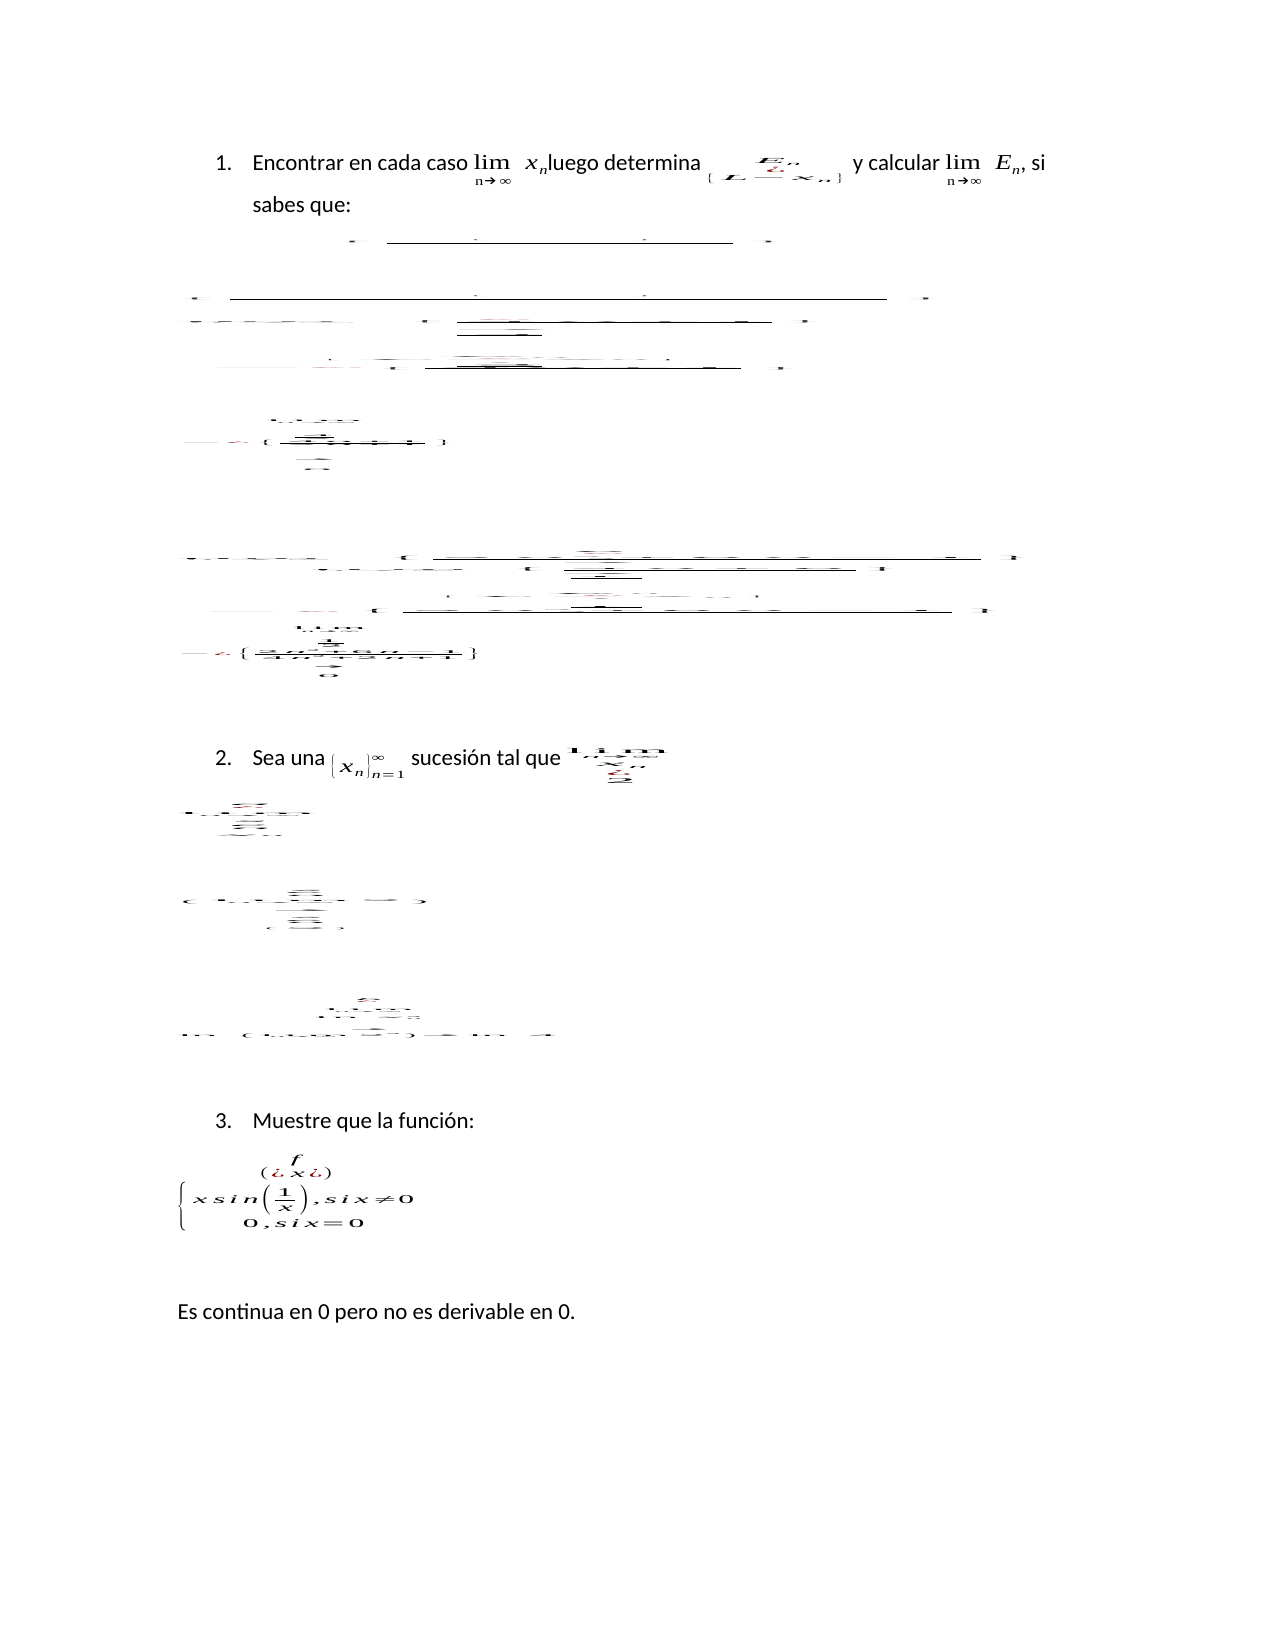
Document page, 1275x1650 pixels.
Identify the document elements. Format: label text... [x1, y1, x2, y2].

text Es continua en 0 pero no es derivable en 0. [177, 1297, 1098, 1325]
list Muestre que la función: [215, 1107, 1098, 1134]
list Encontrar en cada caso luego determina y calcular , si sabes que: [215, 148, 1098, 218]
list Sea una sucesión tal que [215, 743, 1098, 784]
